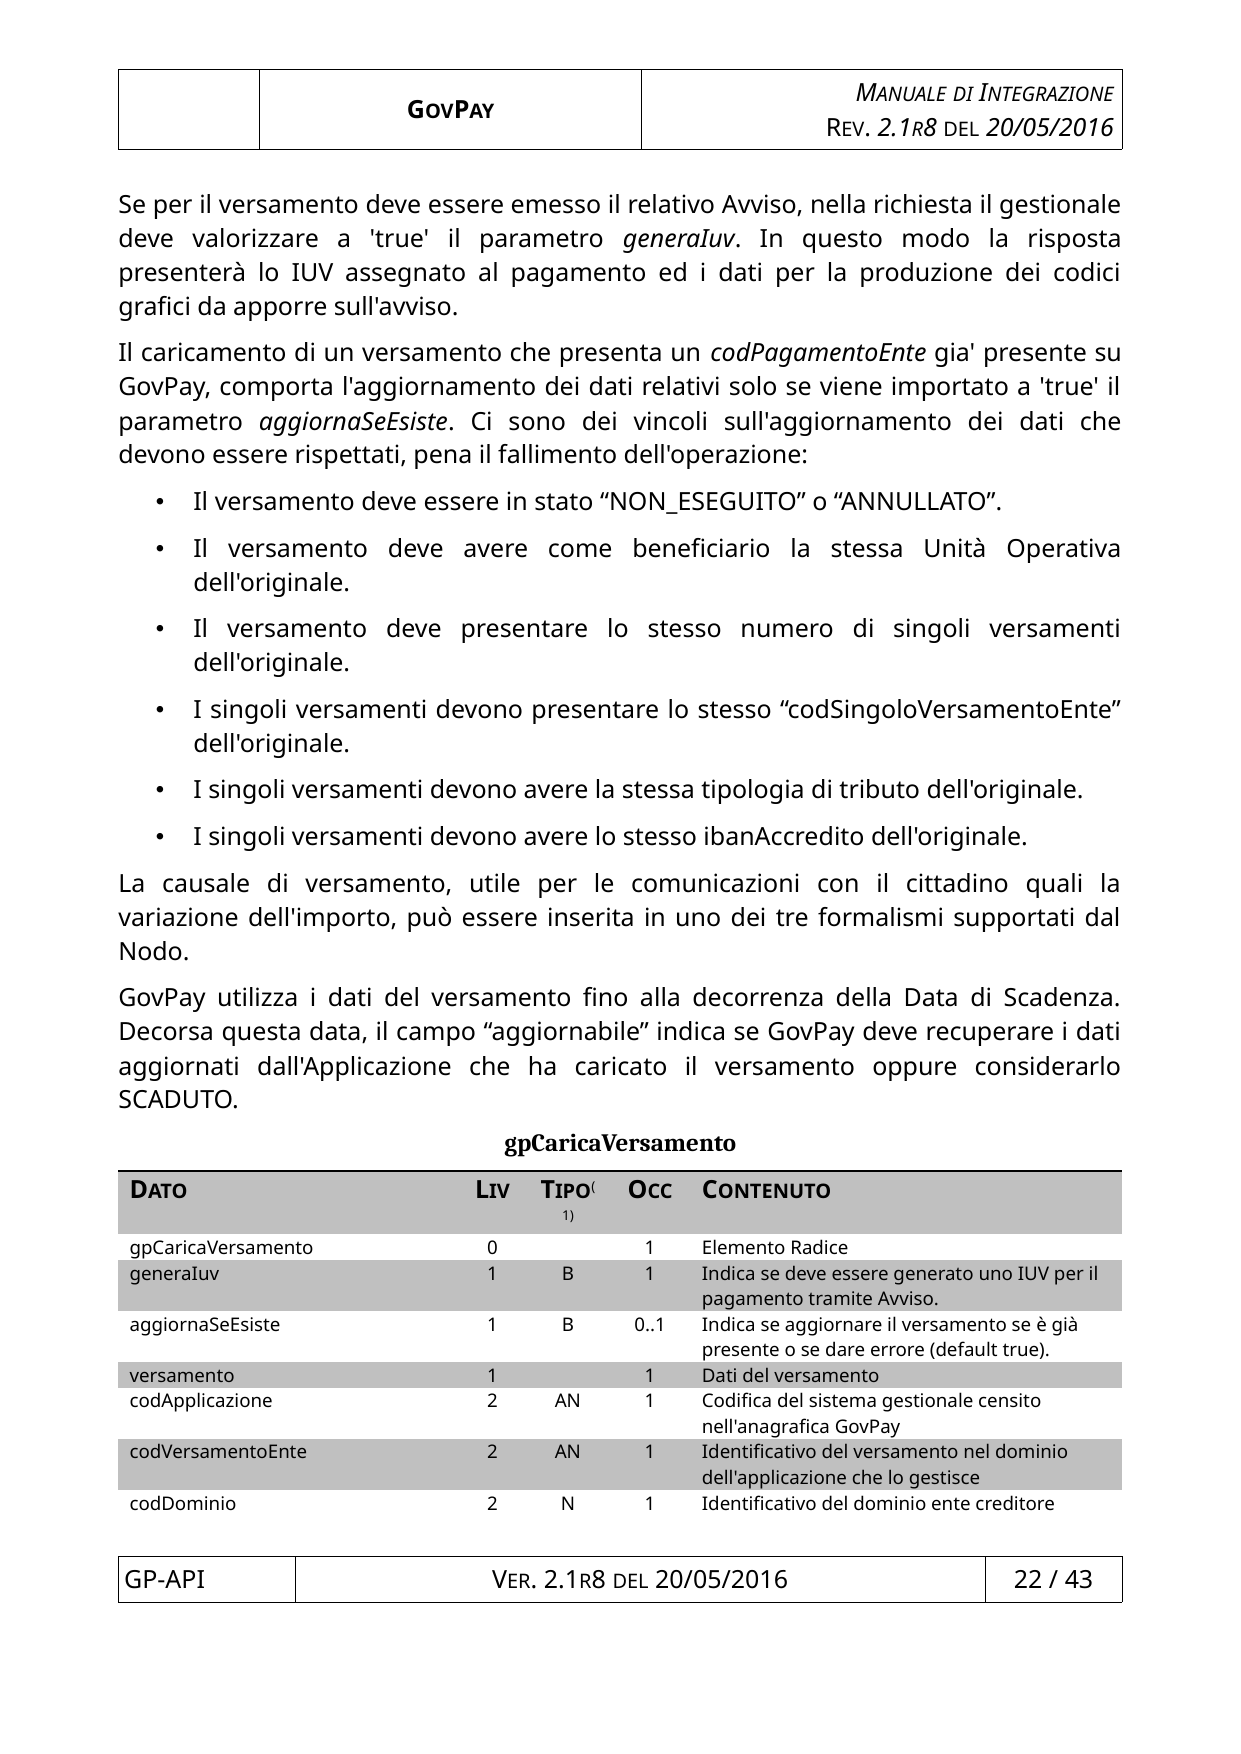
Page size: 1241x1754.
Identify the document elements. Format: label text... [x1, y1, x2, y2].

table_cell Dati del versamento [690, 1362, 1122, 1388]
table_cell AN [526, 1439, 609, 1490]
table_cell Codifica del sistema gestionale censito nell'anagrafica GovPay [690, 1388, 1122, 1439]
list I singoli versamenti devono presentare lo stesso “codSingoloVersamentoEnte” dell'originale. [156, 692, 1122, 760]
table_cell B [526, 1311, 609, 1362]
table_cell 0 [458, 1235, 526, 1260]
table_cell 1 [458, 1260, 526, 1311]
table_cell 1 [609, 1388, 690, 1439]
table_cell 1 [609, 1235, 690, 1260]
table_cell [526, 1235, 609, 1260]
table_cell Occ [609, 1172, 690, 1234]
table_cell 1 [609, 1260, 690, 1311]
table_cell 1 [458, 1362, 526, 1388]
text GovPay utilizza i dati del versamento fino alla decorrenza della Data di Scadenza. Decorsa questa data, il campo “aggiornabile” indica se GovPay deve recuperare i dati aggiornati dall'Applicazione che ha caricato il versamento oppure considerarlo SCADUTO. [118, 980, 1122, 1116]
table_cell Indica se deve essere generato uno IUV per il pagamento tramite Avviso. [690, 1260, 1122, 1311]
table_cell 1 [609, 1439, 690, 1490]
text Il caricamento di un versamento che presenta un codPagamentoEnte gia' presente su GovPay, comporta l'aggiornamento dei dati relativi solo se viene importato a 'true' il parametro aggiornaSeEsiste. Ci sono dei vincoli sull'aggiornamento dei dati che devono essere rispettati, pena il fallimento dell'operazione: [118, 335, 1122, 471]
text Se per il versamento deve essere emesso il relativo Avviso, nella richiesta il gestionale deve valorizzare a 'true' il parametro generaIuv. In questo modo la risposta presenterà lo IUV assegnato al pagamento ed i dati per la produzione dei codici grafici da apporre sull'avviso. [118, 186, 1122, 322]
table_cell versamento [118, 1362, 458, 1388]
table_cell 1 [609, 1490, 690, 1515]
list Il versamento deve essere in stato “NON_ESEGUITO” o “ANNULLATO”. [156, 484, 1122, 518]
table_cell codVersamentoEnte [118, 1439, 458, 1490]
table_cell Contenuto [690, 1172, 1122, 1234]
table_cell 2 [458, 1439, 526, 1490]
table_cell B [526, 1260, 609, 1311]
list I singoli versamenti devono avere lo stesso ibanAccredito dell'originale. [156, 819, 1122, 853]
table_header gpCaricaVersamento [118, 1129, 1122, 1170]
table_cell [526, 1362, 609, 1388]
table_cell codDominio [118, 1490, 458, 1515]
table_cell 0..1 [609, 1311, 690, 1362]
table_cell Dato [118, 1172, 458, 1234]
table_cell Liv [458, 1172, 526, 1234]
table_cell Elemento Radice [690, 1235, 1122, 1260]
table_cell 2 [458, 1490, 526, 1515]
table_cell Indica se aggiornare il versamento se è già presente o se dare errore (default true). [690, 1311, 1122, 1362]
table_cell Identificativo del versamento nel dominio dell'applicazione che lo gestisce [690, 1439, 1122, 1490]
table_cell aggiornaSeEsiste [118, 1311, 458, 1362]
table_cell 1 [458, 1311, 526, 1362]
table_cell generaIuv [118, 1260, 458, 1311]
list I singoli versamenti devono avere la stessa tipologia di tributo dell'originale. [156, 772, 1122, 806]
text La causale di versamento, utile per le comunicazioni con il cittadino quali la variazione dell'importo, può essere inserita in uno dei tre formalismi supportati dal Nodo. [118, 865, 1122, 967]
table_cell Identificativo del dominio ente creditore [690, 1490, 1122, 1515]
table_cell AN [526, 1388, 609, 1439]
table_cell Tipo(1) [526, 1172, 609, 1234]
list Il versamento deve avere come beneficiario la stessa Unità Operativa dell'originale. [156, 530, 1122, 598]
table_cell N [526, 1490, 609, 1515]
table_cell codApplicazione [118, 1388, 458, 1439]
table_cell 2 [458, 1388, 526, 1439]
table_cell 1 [609, 1362, 690, 1388]
list Il versamento deve presentare lo stesso numero di singoli versamenti dell'originale. [156, 611, 1122, 679]
table_cell gpCaricaVersamento [118, 1235, 458, 1260]
